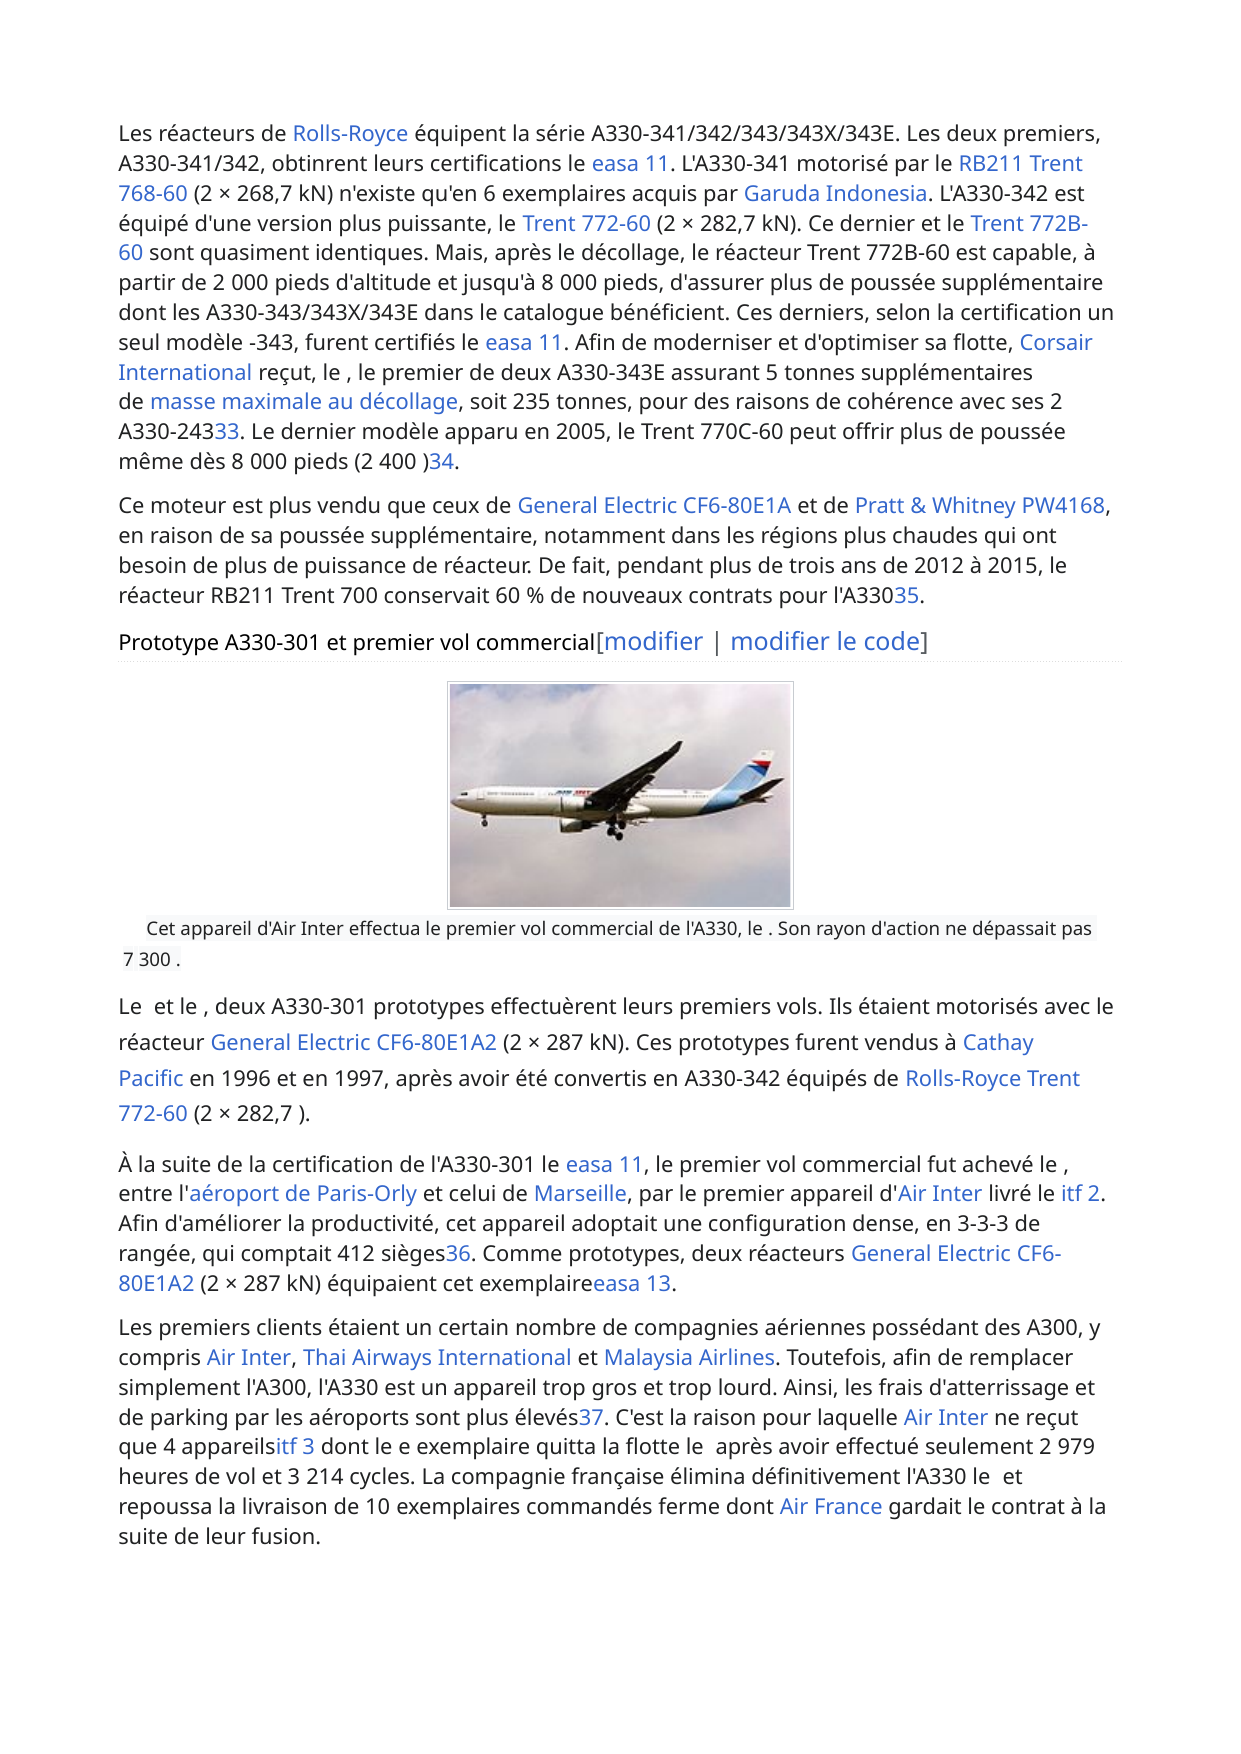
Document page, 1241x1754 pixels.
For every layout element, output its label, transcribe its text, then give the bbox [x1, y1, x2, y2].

text Les réacteurs de Rolls-Royce équipent la série A330-341/342/343/343X/343E. Les deux premiers, A330-341/342, obtinrent leurs certifications le easa 11. L'A330-341 motorisé par le RB211 Trent 768-60 (2 × 268,7 kN) n'existe qu'en 6 exemplaires acquis par Garuda Indonesia. L'A330-342 est équipé d'une version plus puissante, le Trent 772-60 (2 × 282,7 kN). Ce dernier et le Trent 772B-60 sont quasiment identiques. Mais, après le décollage, le réacteur Trent 772B-60 est capable, à partir de 2 000 pieds d'altitude et jusqu'à 8 000 pieds, d'assurer plus de poussée supplémentaire dont les A330-343/343X/343E dans le catalogue bénéficient. Ces derniers, selon la certification un seul modèle -343, furent certifiés le easa 11. Afin de moderniser et d'optimiser sa flotte, Corsair International reçut, le , le premier de deux A330-343E assurant 5 tonnes supplémentaires de masse maximale au décollage, soit 235 tonnes, pour des raisons de cohérence avec ses 2 A330-24333. Le dernier modèle apparu en 2005, le Trent 770C-60 peut offrir plus de poussée même dès 8 000 pieds (2 400 )34. [118, 118, 1122, 476]
text Le et le , deux A330-301 prototypes effectuèrent leurs premiers vols. Ils étaient motorisés avec le réacteur General Electric CF6-80E1A2 (2 × 287 kN). Ces prototypes furent vendus à Cathay Pacific en 1996 et en 1997, après avoir été convertis en A330-342 équipés de Rolls-Royce Trent 772-60 (2 × 282,7 ). [118, 991, 1122, 1128]
picture [449, 684, 791, 907]
text Ce moteur est plus vendu que ceux de General Electric CF6-80E1A et de Pratt & Whitney PW4168, en raison de sa poussée supplémentaire, notamment dans les régions plus chaudes qui ont besoin de plus de puissance de réacteur. De fait, pendant plus de trois ans de 2012 à 2015, le réacteur RB211 Trent 700 conservait 60 % de nouveaux contrats pour l'A33035. [118, 490, 1122, 609]
subtitle Prototype A330-301 et premier vol commercial[modifier | modifier le code] [118, 624, 1122, 661]
text À la suite de la certification de l'A330-301 le easa 11, le premier vol commercial fut achevé le , entre l'aéroport de Paris-Orly et celui de Marseille, par le premier appareil d'Air Inter livré le itf 2. Afin d'améliorer la productivité, cet appareil adoptait une configuration dense, en 3-3-3 de rangée, qui comptait 412 sièges36. Comme prototypes, deux réacteurs General Electric CF6-80E1A2 (2 × 287 kN) équipaient cet exemplaireeasa 13. [118, 1149, 1122, 1298]
text Les premiers clients étaient un certain nombre de compagnies aériennes possédant des A300, y compris Air Inter, Thai Airways International et Malaysia Airlines. Toutefois, afin de remplacer simplement l'A300, l'A330 est un appareil trop gros et trop lourd. Ainsi, les frais d'atterrissage et de parking par les aéroports sont plus élevés37. C'est la raison pour laquelle Air Inter ne reçut que 4 appareilsitf 3 dont le e exemplaire quitta la flotte le après avoir effectué seulement 2 979 heures de vol et 3 214 cycles. La compagnie française élimina définitivement l'A330 le et repoussa la livraison de 10 exemplaires commandés ferme dont Air France gardait le contrat à la suite de leur fusion. [118, 1312, 1122, 1551]
text Cet appareil d'Air Inter effectua le premier vol commercial de l'A330, le . Son rayon d'action ne dépassait pas 7 300 . [123, 915, 1122, 971]
